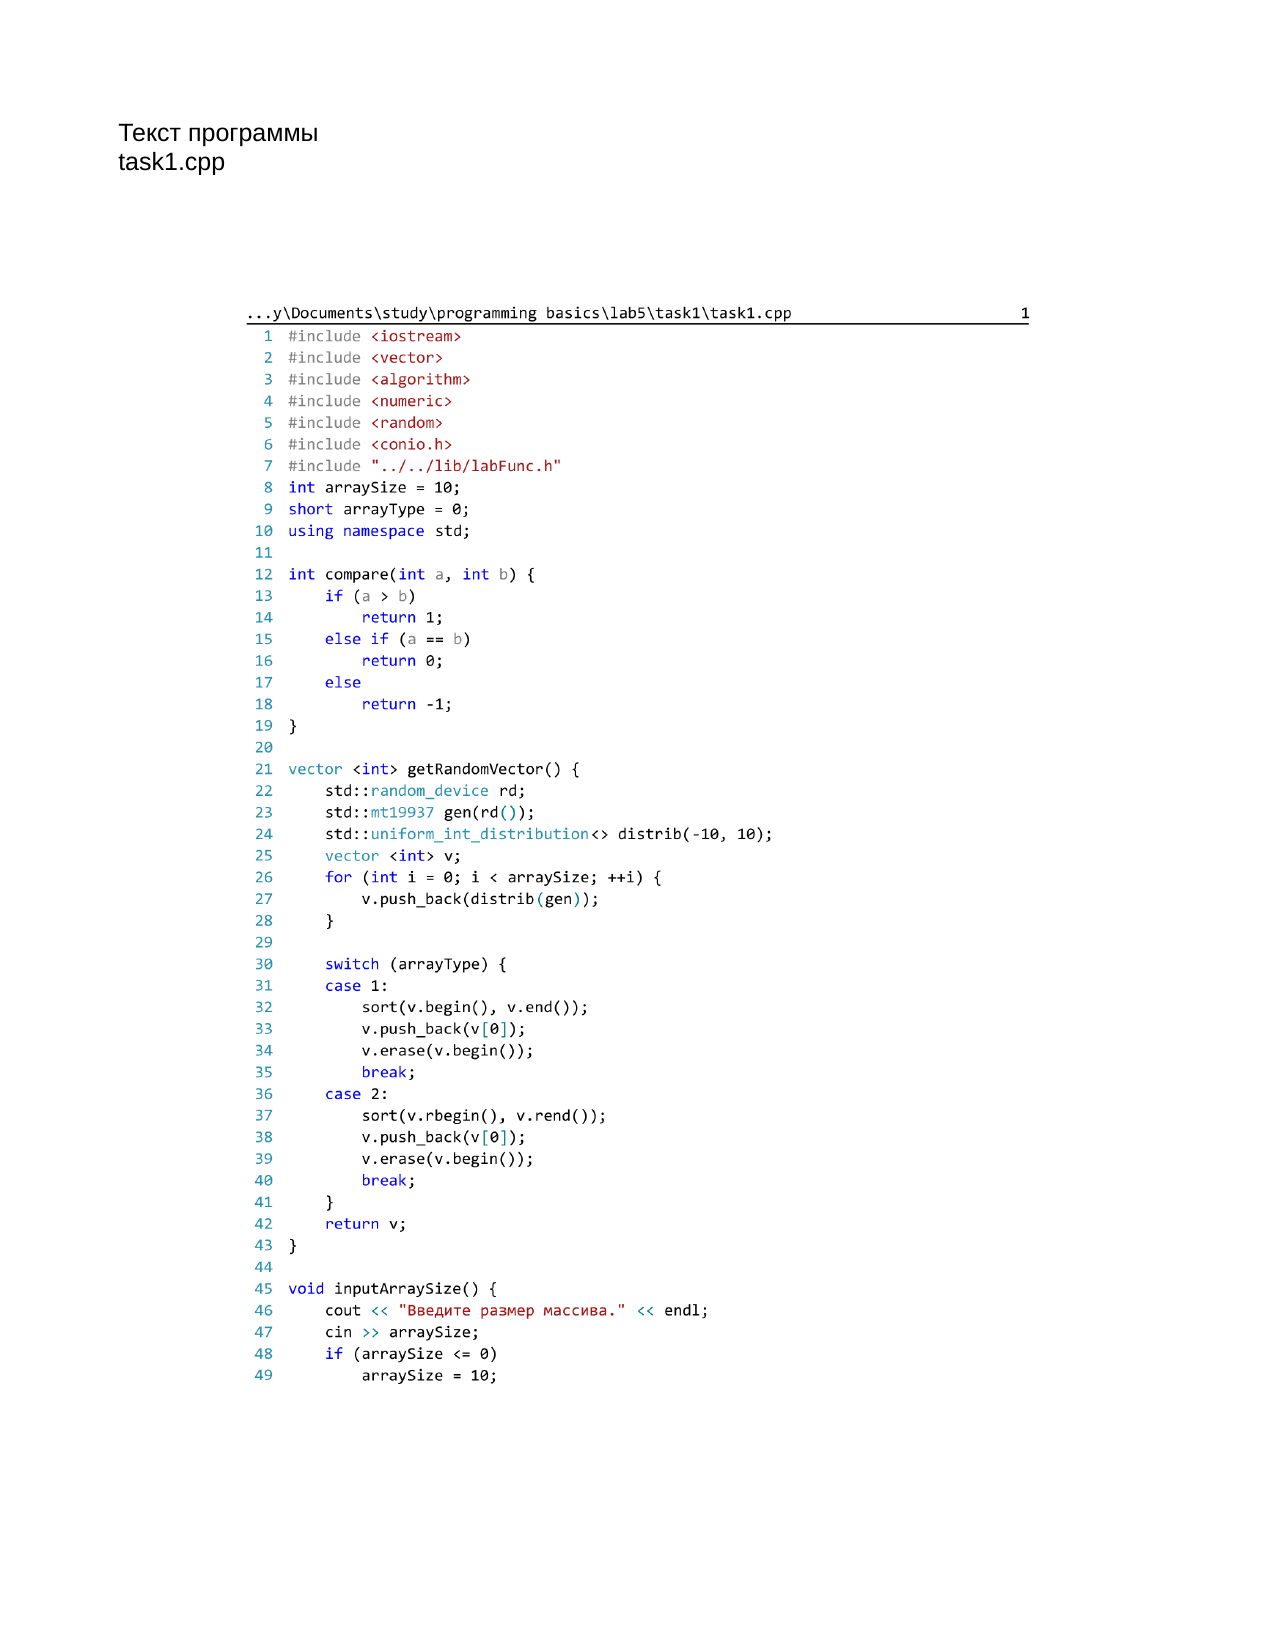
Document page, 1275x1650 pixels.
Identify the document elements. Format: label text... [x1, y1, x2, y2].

text Текст программы [118, 118, 1157, 147]
text task1.cpp [118, 147, 1157, 175]
picture [118, 175, 1157, 1520]
